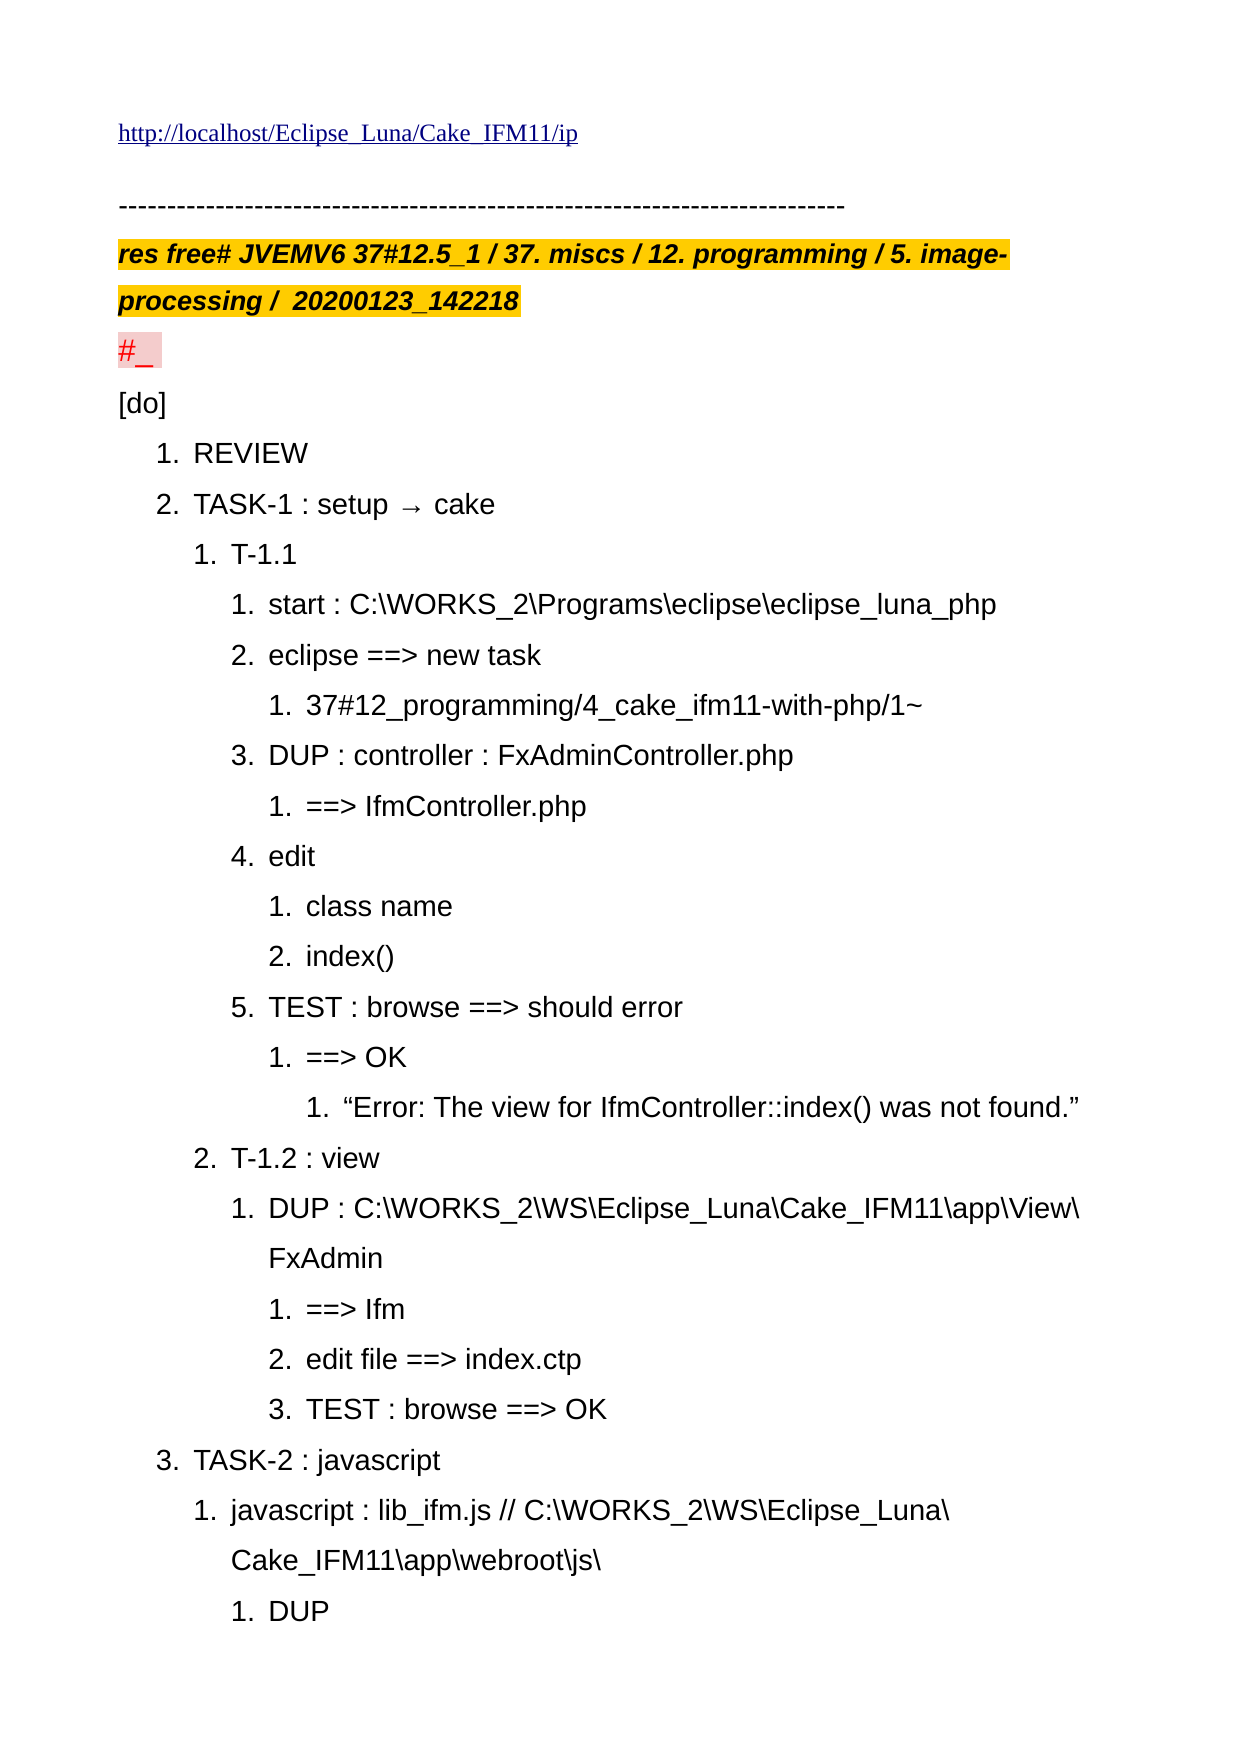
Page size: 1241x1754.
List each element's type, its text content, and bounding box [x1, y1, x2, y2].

list TASK-2 : javascript [156, 1443, 1122, 1476]
text http://localhost/Eclipse_Luna/Cake_IFM11/ip [118, 118, 1122, 147]
list class name [268, 889, 1122, 923]
list TEST : browse ==> should error [231, 990, 1122, 1023]
list javascript : lib_ifm.js // C:\WORKS_2\WS\Eclipse_Luna\Cake_IFM11\app\webroot\js\ [193, 1493, 1122, 1577]
list REVIEW [156, 436, 1122, 470]
text #_ [118, 332, 1122, 368]
list ==> IfmController.php [268, 788, 1122, 822]
list 37#12_programming/4_cake_ifm11-with-php/1~ [268, 688, 1122, 721]
list start : C:\WORKS_2\Programs\eclipse\eclipse_luna_php [231, 587, 1122, 621]
text [do] [118, 386, 1122, 419]
list eclipse ==> new task [231, 638, 1122, 671]
list TASK-1 : setup → cake [156, 487, 1122, 520]
list DUP : controller : FxAdminController.php [231, 738, 1122, 772]
list DUP : C:\WORKS_2\WS\Eclipse_Luna\Cake_IFM11\app\View\FxAdmin [231, 1191, 1122, 1275]
list ==> Ifm [268, 1292, 1122, 1325]
list index() [268, 939, 1122, 973]
text res free# JVEMV6 37#12.5_1 / 37. miscs / 12. programming / 5. image-processing / 20200123_142218 [118, 238, 1122, 317]
list T-1.2 : view [193, 1141, 1122, 1174]
text --------------------------------------------------------------------------- [118, 188, 1122, 222]
list “Error: The view for IfmController::index() was not found.” [306, 1090, 1122, 1124]
list edit file ==> index.ctp [268, 1342, 1122, 1376]
list TEST : browse ==> OK [268, 1392, 1122, 1426]
list ==> OK [268, 1040, 1122, 1074]
list T-1.1 [193, 537, 1122, 571]
list edit [231, 839, 1122, 872]
list DUP [231, 1593, 1122, 1627]
